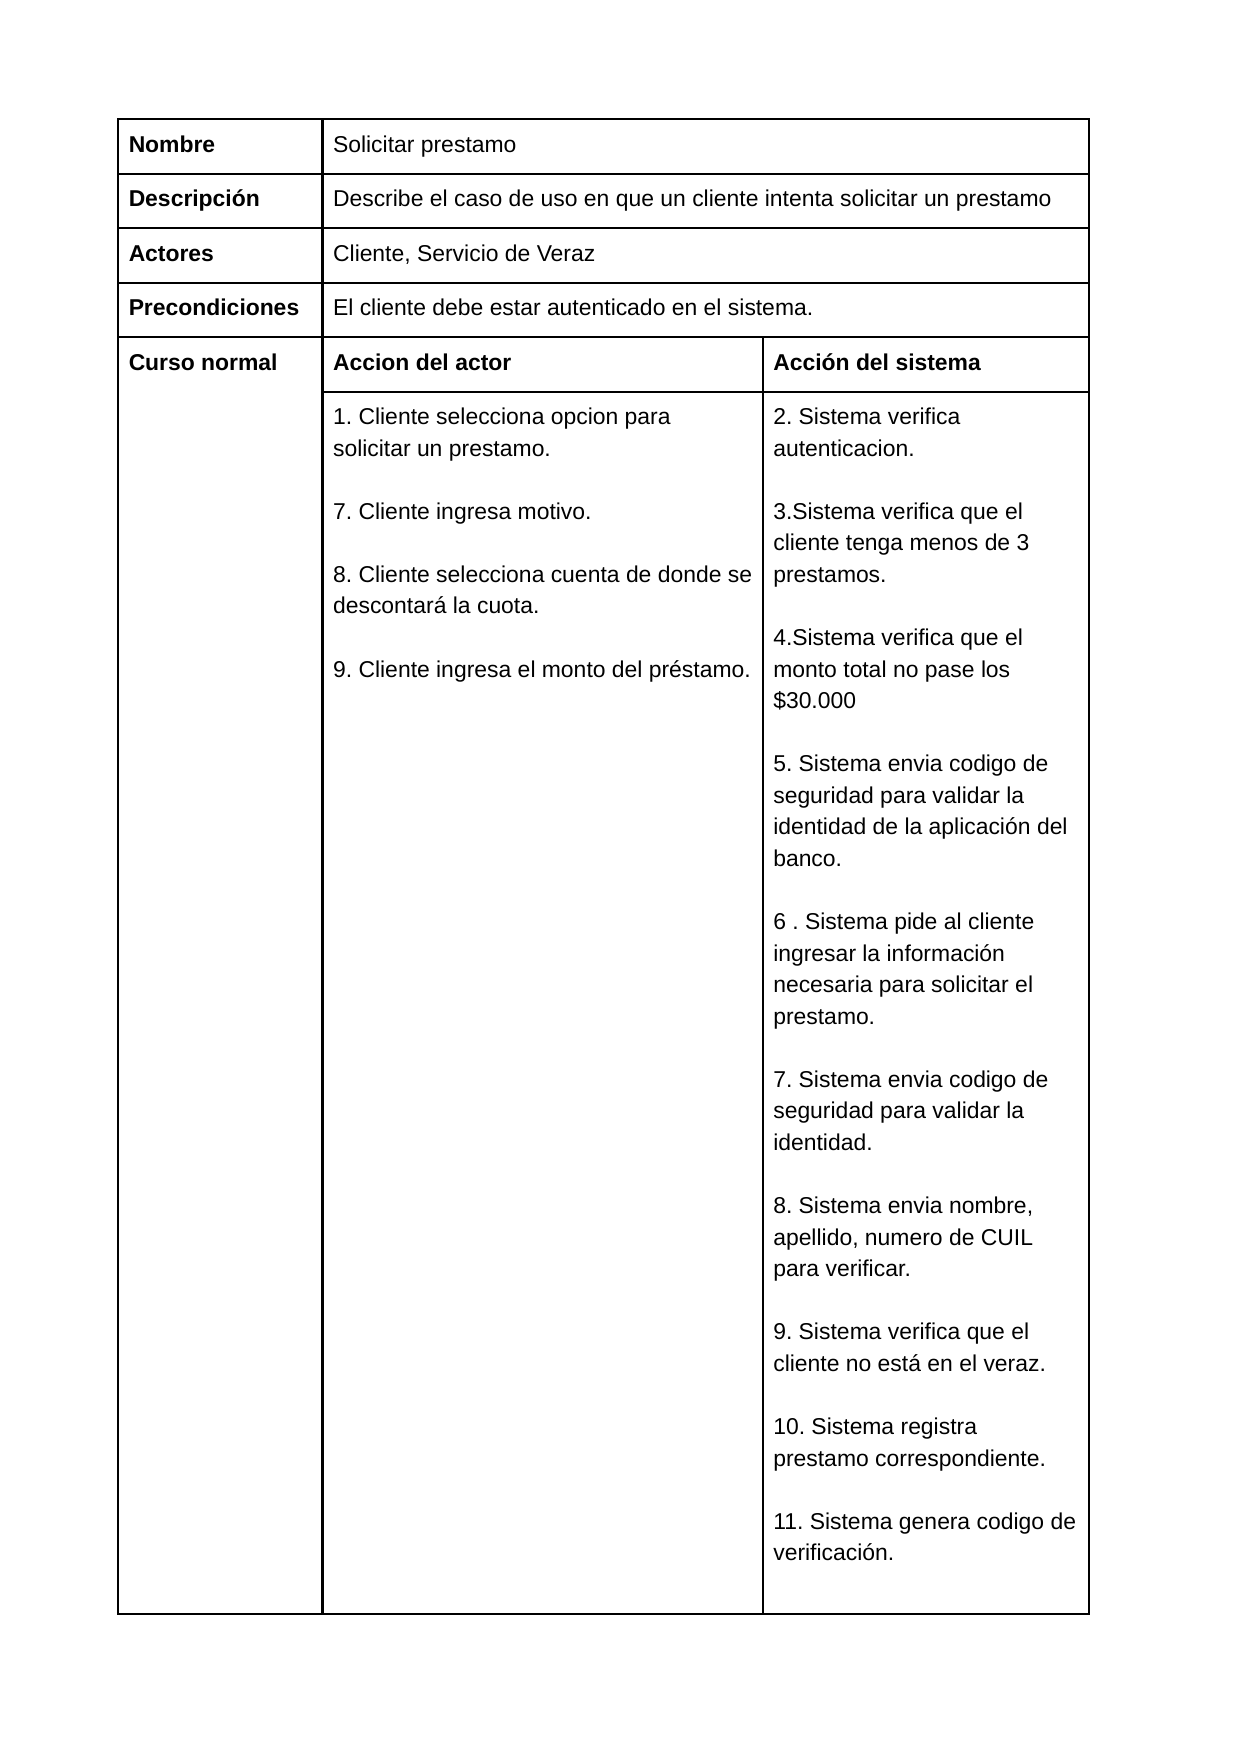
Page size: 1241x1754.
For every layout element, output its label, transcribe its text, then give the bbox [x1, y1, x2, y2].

table_cell 1. Cliente selecciona opcion para solicitar un prestamo. 7. Cliente ingresa motivo. 8. Cliente selecciona cuenta de donde se descontará la cuota. 9. Cliente ingresa el monto del préstamo. [324, 393, 762, 1613]
table_cell Actores [119, 229, 321, 282]
table_cell Curso normal [119, 338, 321, 1613]
table_header Nombre [119, 120, 321, 173]
table_cell 2. Sistema verifica autenticacion. 3.Sistema verifica que el cliente tenga menos de 3 prestamos. 4.Sistema verifica que el monto total no pase los $30.000 5. Sistema envia codigo de seguridad para validar la identidad de la aplicación del banco. 6 . Sistema pide al cliente ingresar la información necesaria para solicitar el prestamo. 7. Sistema envia codigo de seguridad para validar la identidad. 8. Sistema envia nombre, apellido, numero de CUIL para verificar. 9. Sistema verifica que el cliente no está en el veraz. 10. Sistema registra prestamo correspondiente. 11. Sistema genera codigo de verificación. [764, 393, 1088, 1613]
table_cell Descripción [119, 175, 321, 227]
table_cell Precondiciones [119, 284, 321, 336]
table_cell Describe el caso de uso en que un cliente intenta solicitar un prestamo [324, 175, 1088, 227]
table_header Solicitar prestamo [324, 120, 1088, 173]
table_cell Cliente, Servicio de Veraz [324, 229, 1088, 282]
table_cell Acción del sistema [764, 338, 1088, 391]
table_cell Accion del actor [324, 338, 762, 391]
table_cell El cliente debe estar autenticado en el sistema. [324, 284, 1088, 336]
